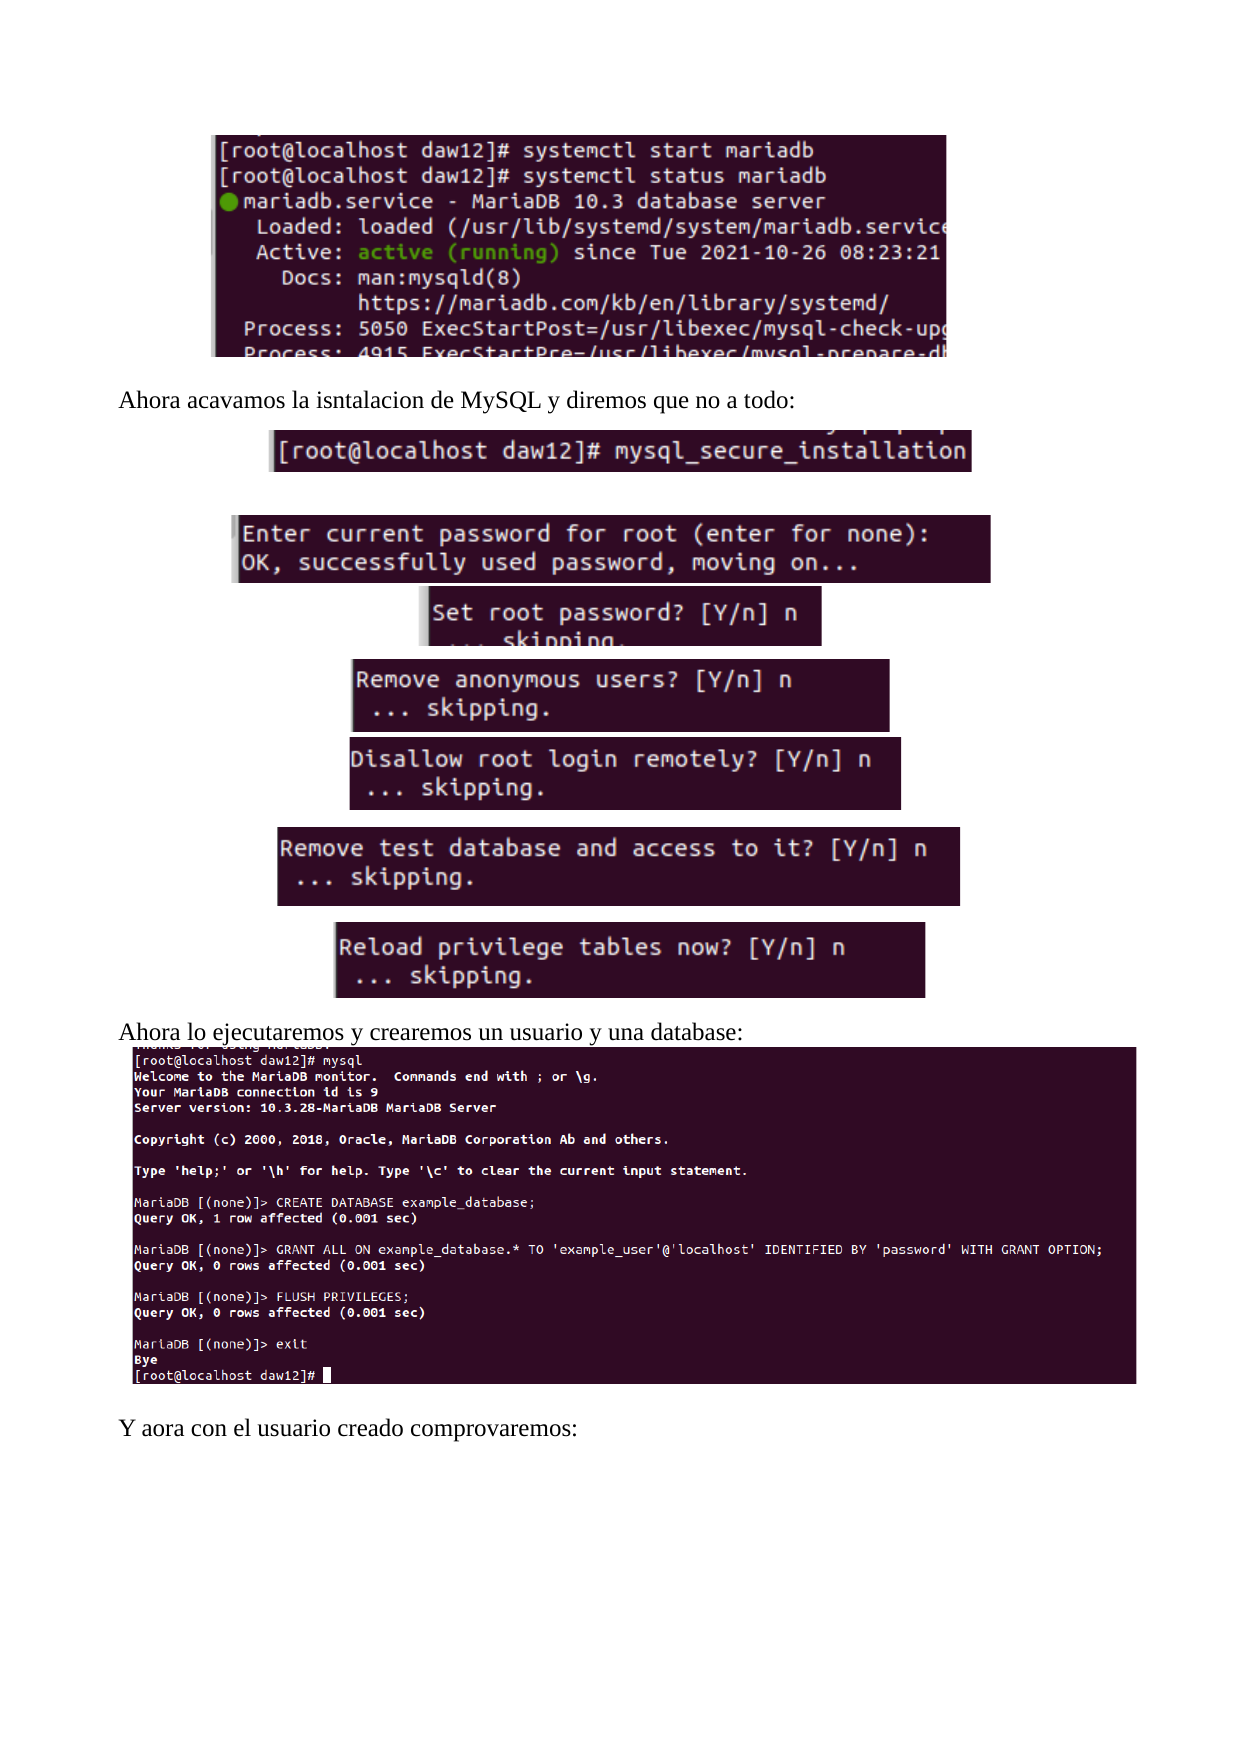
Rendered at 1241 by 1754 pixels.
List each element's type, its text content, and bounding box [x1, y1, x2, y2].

picture [231, 515, 991, 583]
picture [132, 1047, 1137, 1384]
text Ahora acavamos la isntalacion de MySQL y diremos que no a todo: [118, 385, 1122, 414]
text Ahora lo ejecutaremos y crearemos un usuario y una database: [118, 1017, 1122, 1046]
text Y aora con el usuario creado comprovaremos: [118, 1413, 1122, 1442]
picture [333, 922, 926, 998]
picture [418, 586, 822, 646]
picture [268, 430, 972, 472]
picture [350, 659, 890, 732]
picture [349, 737, 902, 810]
picture [277, 827, 961, 906]
picture [210, 135, 947, 357]
